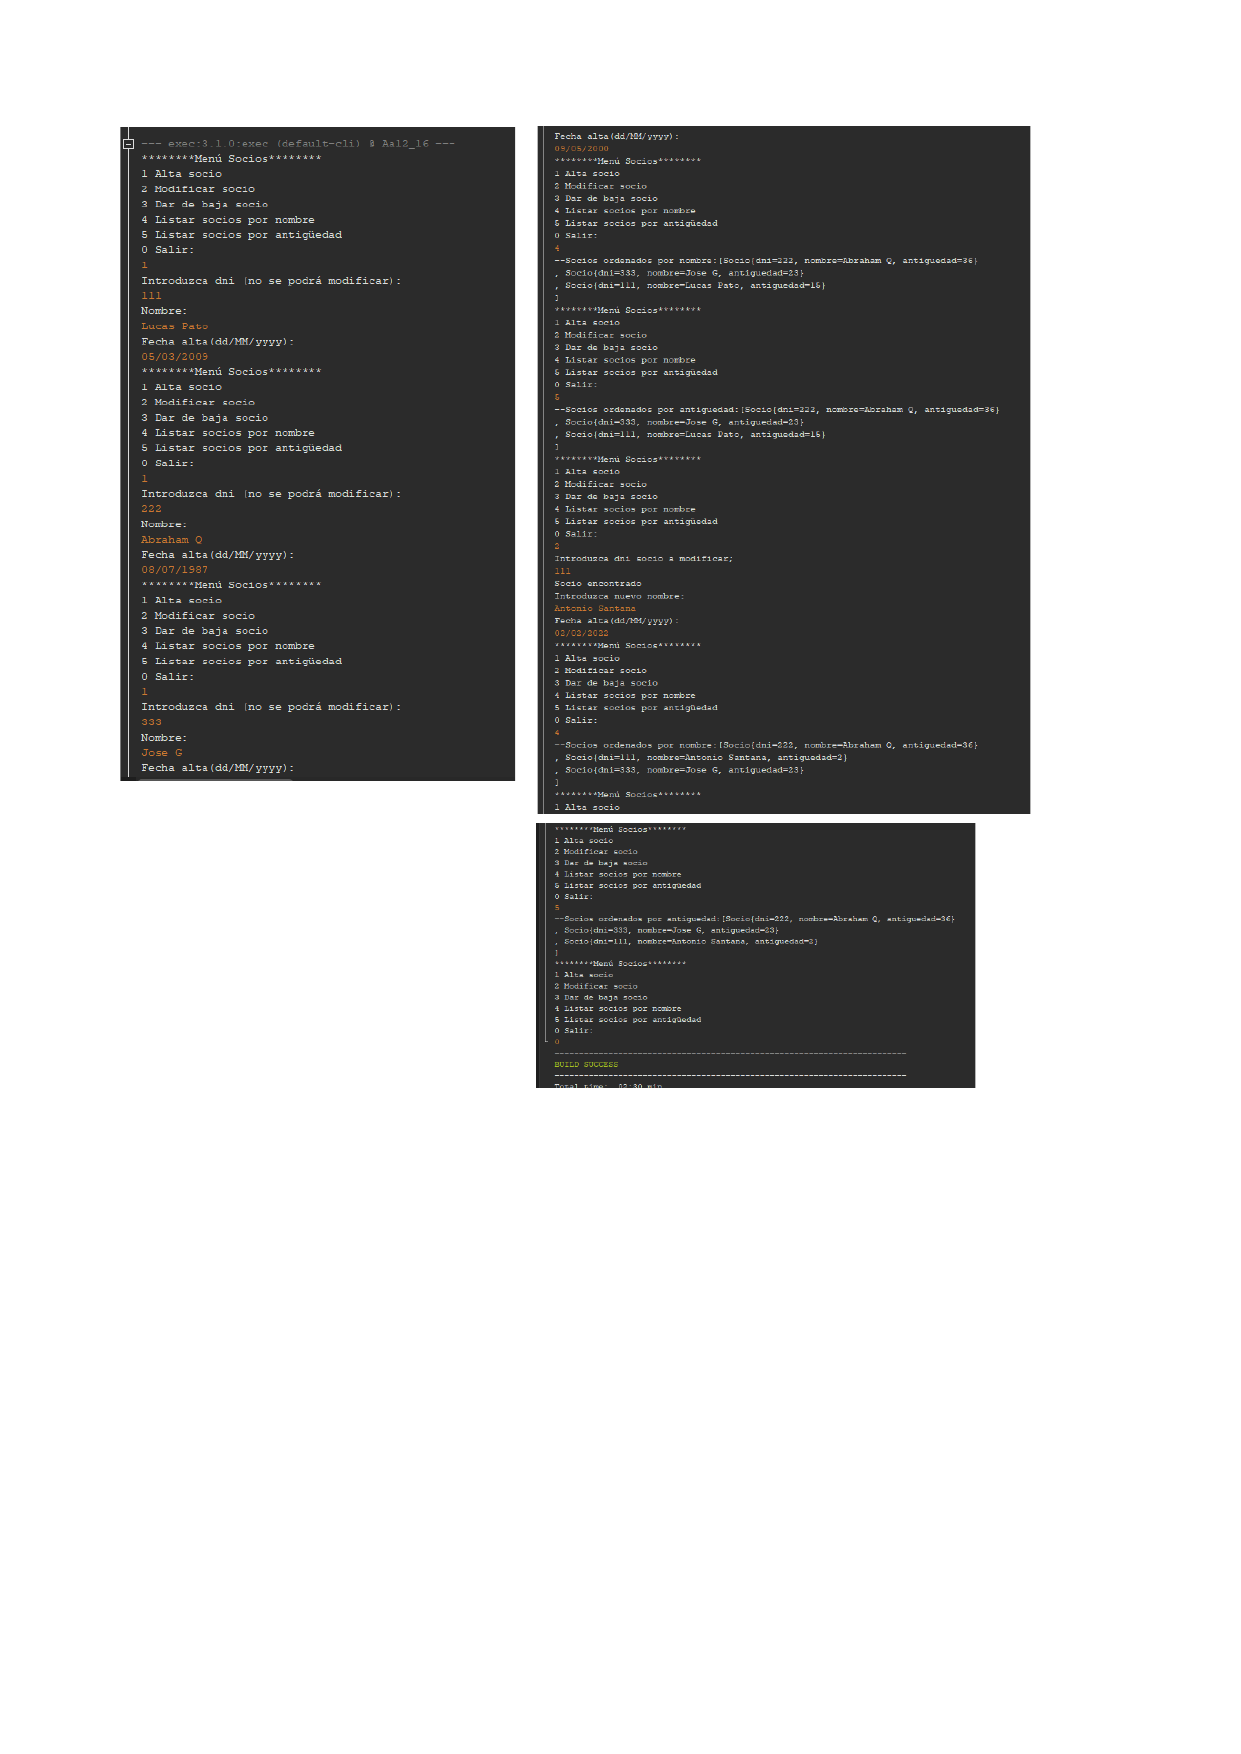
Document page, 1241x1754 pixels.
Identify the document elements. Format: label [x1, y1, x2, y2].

picture [536, 823, 976, 1088]
picture [120, 127, 516, 781]
picture [537, 126, 1031, 814]
